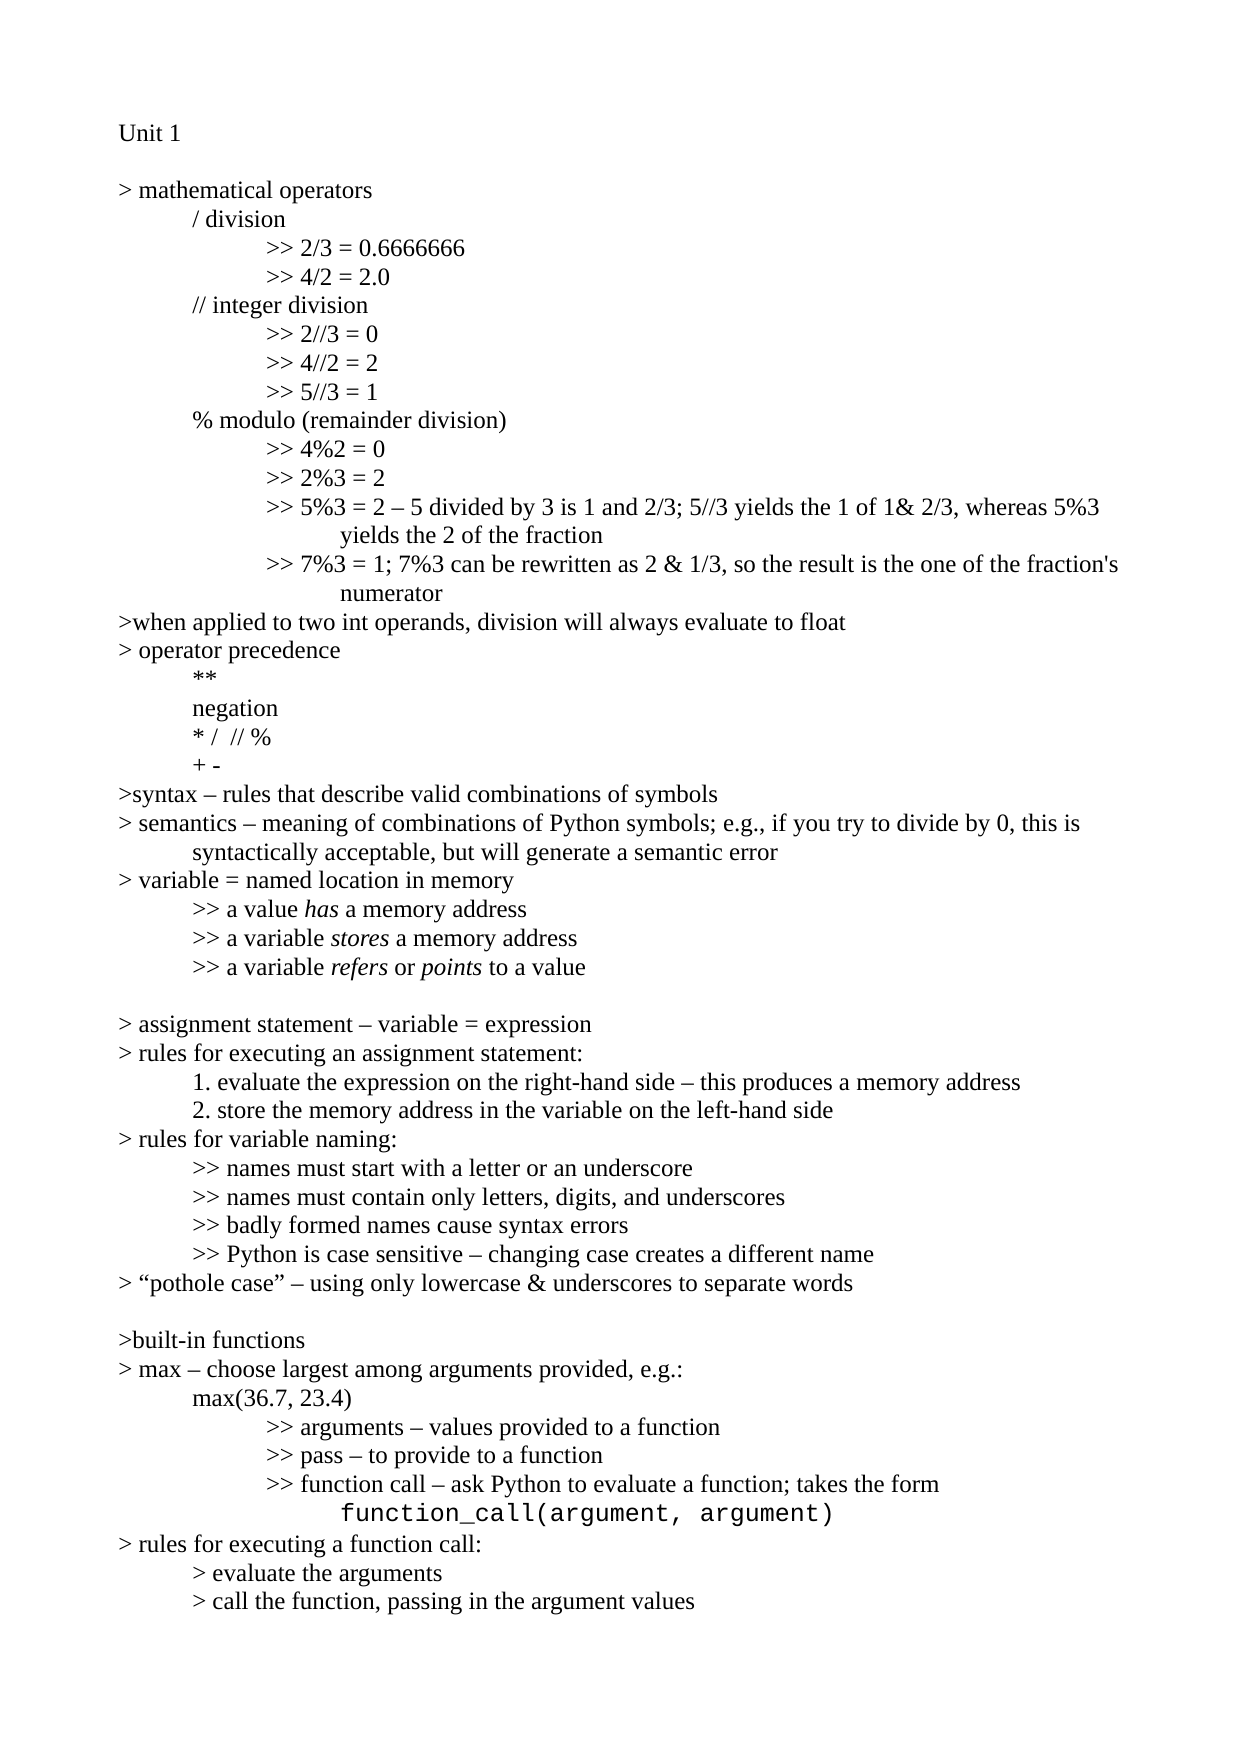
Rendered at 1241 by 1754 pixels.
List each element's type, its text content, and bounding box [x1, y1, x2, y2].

text // integer division [118, 291, 1122, 319]
text > variable = named location in memory [118, 866, 1122, 894]
text > assignment statement – variable = expression [118, 1009, 1122, 1038]
text >> 2//3 = 0 [118, 319, 1122, 348]
text >> a variable stores a memory address [118, 923, 1122, 952]
text + - [118, 751, 1122, 779]
text negation [118, 693, 1122, 722]
text Unit 1 [118, 118, 1122, 147]
text >> a value has a memory address [118, 894, 1122, 923]
text > call the function, passing in the argument values [118, 1586, 1122, 1615]
text > rules for variable naming: [118, 1124, 1122, 1153]
text > rules for executing an assignment statement: [118, 1038, 1122, 1067]
text % modulo (remainder division) [118, 406, 1122, 434]
text >> 4%2 = 0 [118, 434, 1122, 463]
text >> 2%3 = 2 [118, 463, 1122, 492]
text >> 4/2 = 2.0 [118, 262, 1122, 291]
text >> 5%3 = 2 – 5 divided by 3 is 1 and 2/3; 5//3 yields the 1 of 1& 2/3, whereas 5%3 yields the 2 of the fraction [118, 492, 1122, 549]
text >> names must contain only letters, digits, and underscores [118, 1182, 1122, 1211]
text >> badly formed names cause syntax errors [118, 1211, 1122, 1239]
text 1. evaluate the expression on the right-hand side – this produces a memory address [118, 1067, 1122, 1096]
text >built-in functions [118, 1326, 1122, 1354]
text >> 2/3 = 0.6666666 [118, 233, 1122, 262]
text >> Python is case sensitive – changing case creates a different name [118, 1239, 1122, 1268]
text >when applied to two int operands, division will always evaluate to float [118, 607, 1122, 636]
text >> a variable refers or points to a value [118, 952, 1122, 981]
text max(36.7, 23.4) [118, 1383, 1122, 1412]
text * / // % [118, 722, 1122, 751]
text / division [118, 204, 1122, 233]
text > rules for executing a function call: [118, 1529, 1122, 1558]
text >> pass – to provide to a function [118, 1441, 1122, 1469]
text >> function call – ask Python to evaluate a function; takes the form function_call(argument, argument) [118, 1469, 1122, 1529]
text > “pothole case” – using only lowercase & underscores to separate words [118, 1268, 1122, 1297]
text 2. store the memory address in the variable on the left-hand side [118, 1096, 1122, 1124]
text ** [118, 664, 1122, 693]
text > mathematical operators [118, 176, 1122, 204]
text >> arguments – values provided to a function [118, 1412, 1122, 1441]
text > operator precedence [118, 636, 1122, 664]
text > semantics – meaning of combinations of Python symbols; e.g., if you try to divide by 0, this is syntactically acceptable, but will generate a semantic error [118, 808, 1122, 866]
text > evaluate the arguments [118, 1558, 1122, 1586]
text >syntax – rules that describe valid combinations of symbols [118, 779, 1122, 808]
text >> 5//3 = 1 [118, 377, 1122, 406]
text >> names must start with a letter or an underscore [118, 1153, 1122, 1182]
text >> 4//2 = 2 [118, 348, 1122, 377]
text > max – choose largest among arguments provided, e.g.: [118, 1354, 1122, 1383]
text >> 7%3 = 1; 7%3 can be rewritten as 2 & 1/3, so the result is the one of the fraction's numerator [118, 549, 1122, 607]
